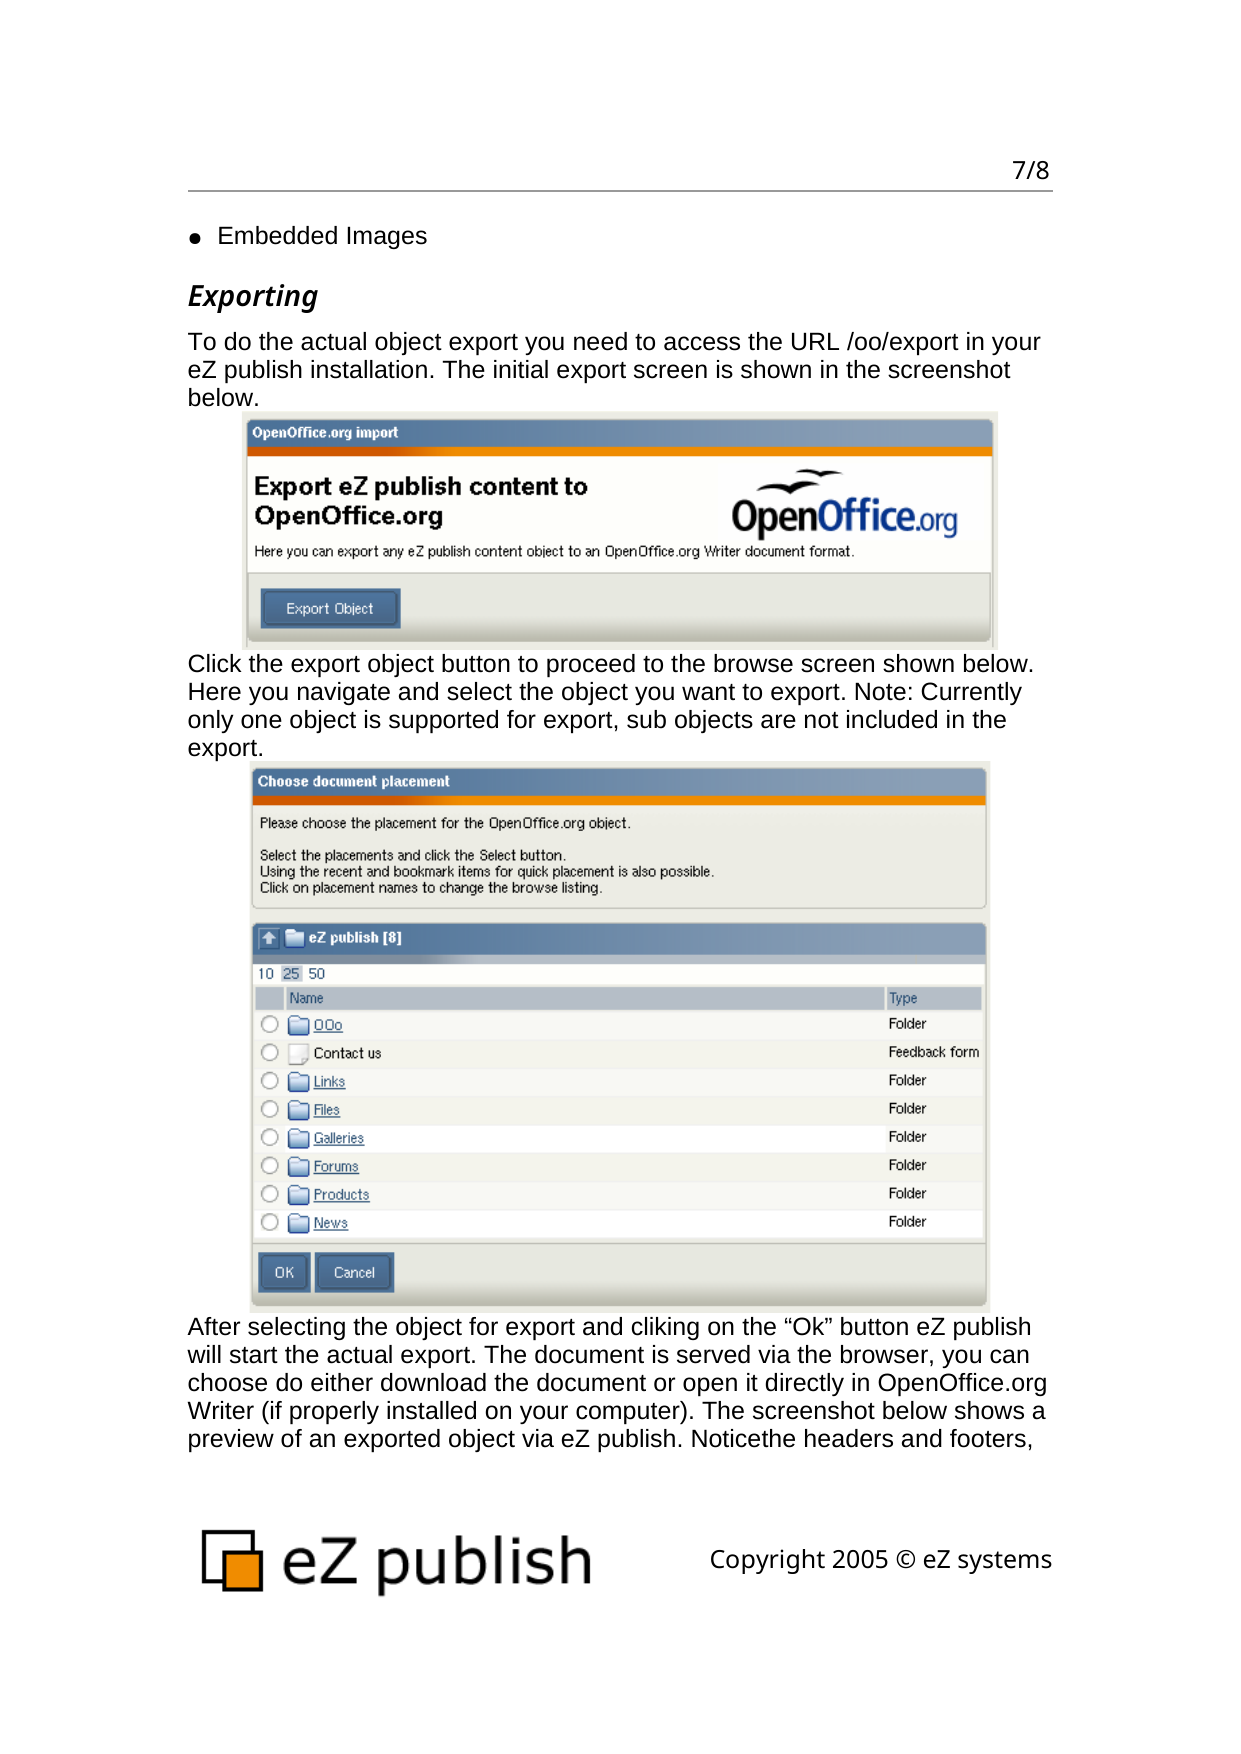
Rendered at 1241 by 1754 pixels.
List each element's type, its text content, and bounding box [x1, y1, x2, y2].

picture [194, 1522, 600, 1604]
list Embedded Images [187, 222, 1053, 250]
subtitle Exporting [187, 275, 1053, 315]
picture [249, 761, 991, 1313]
text To do the actual object export you need to access the URL /oo/export in your eZ publish installation. The initial export screen is shown in the screenshot below. [187, 327, 1053, 411]
picture [241, 411, 999, 650]
text After selecting the object for export and cliking on the “Ok” button eZ publish will start the actual export. The document is served via the browser, you can choose do either download the document or open it directly in OpenOffice.org Writer (if properly installed on your computer). The screenshot below shows a preview of an exported object via eZ publish. Noticethe headers and footers, [187, 774, 1053, 1453]
text Click the export object button to proceed to the browse screen shown below. Here you navigate and select the object you want to export. Note: Currently only one object is supported for export, sub objects are not included in the export. [187, 424, 1053, 761]
